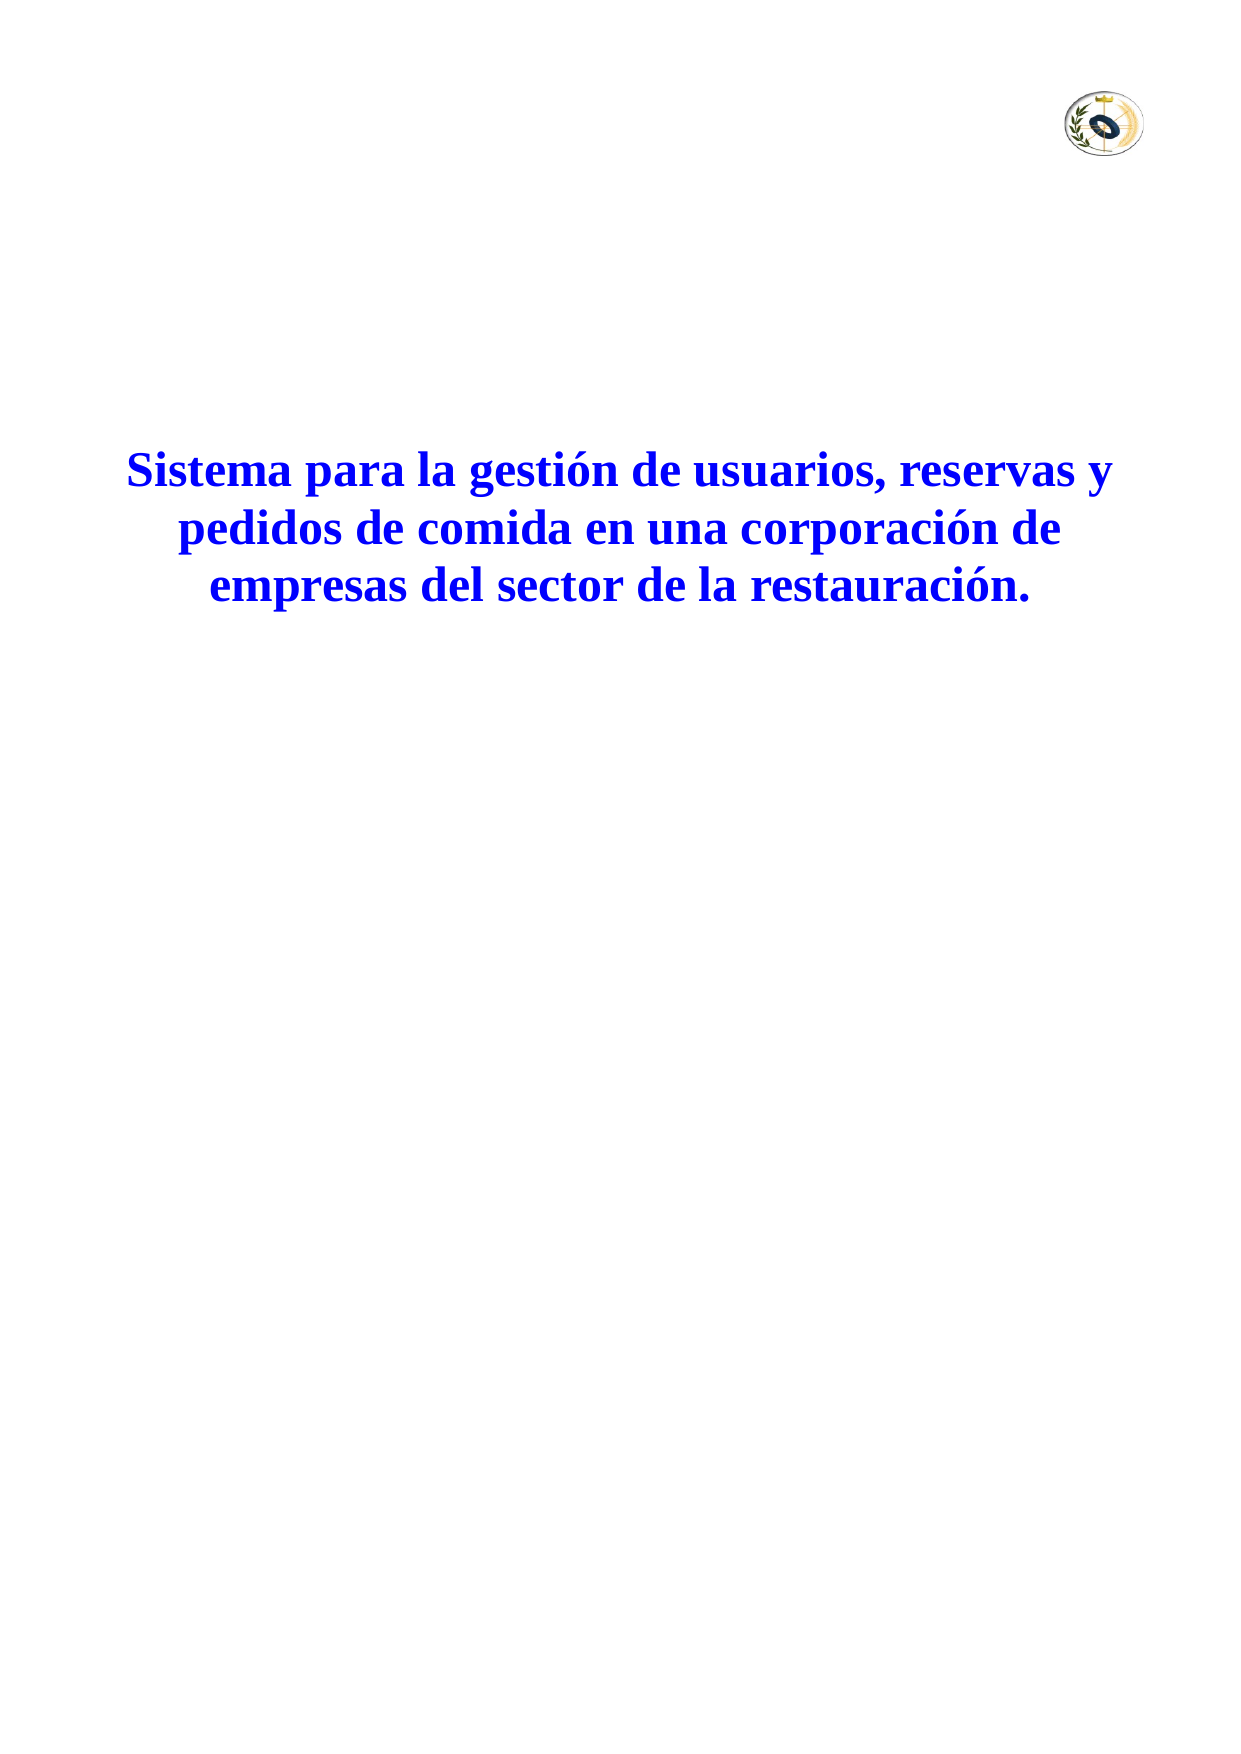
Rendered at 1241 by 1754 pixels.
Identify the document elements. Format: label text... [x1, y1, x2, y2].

text Sistema para la gestión de usuarios, reservas y pedidos de comida en una corporación de empresas del sector de la restauración. [118, 440, 1122, 612]
picture [1064, 91, 1144, 156]
